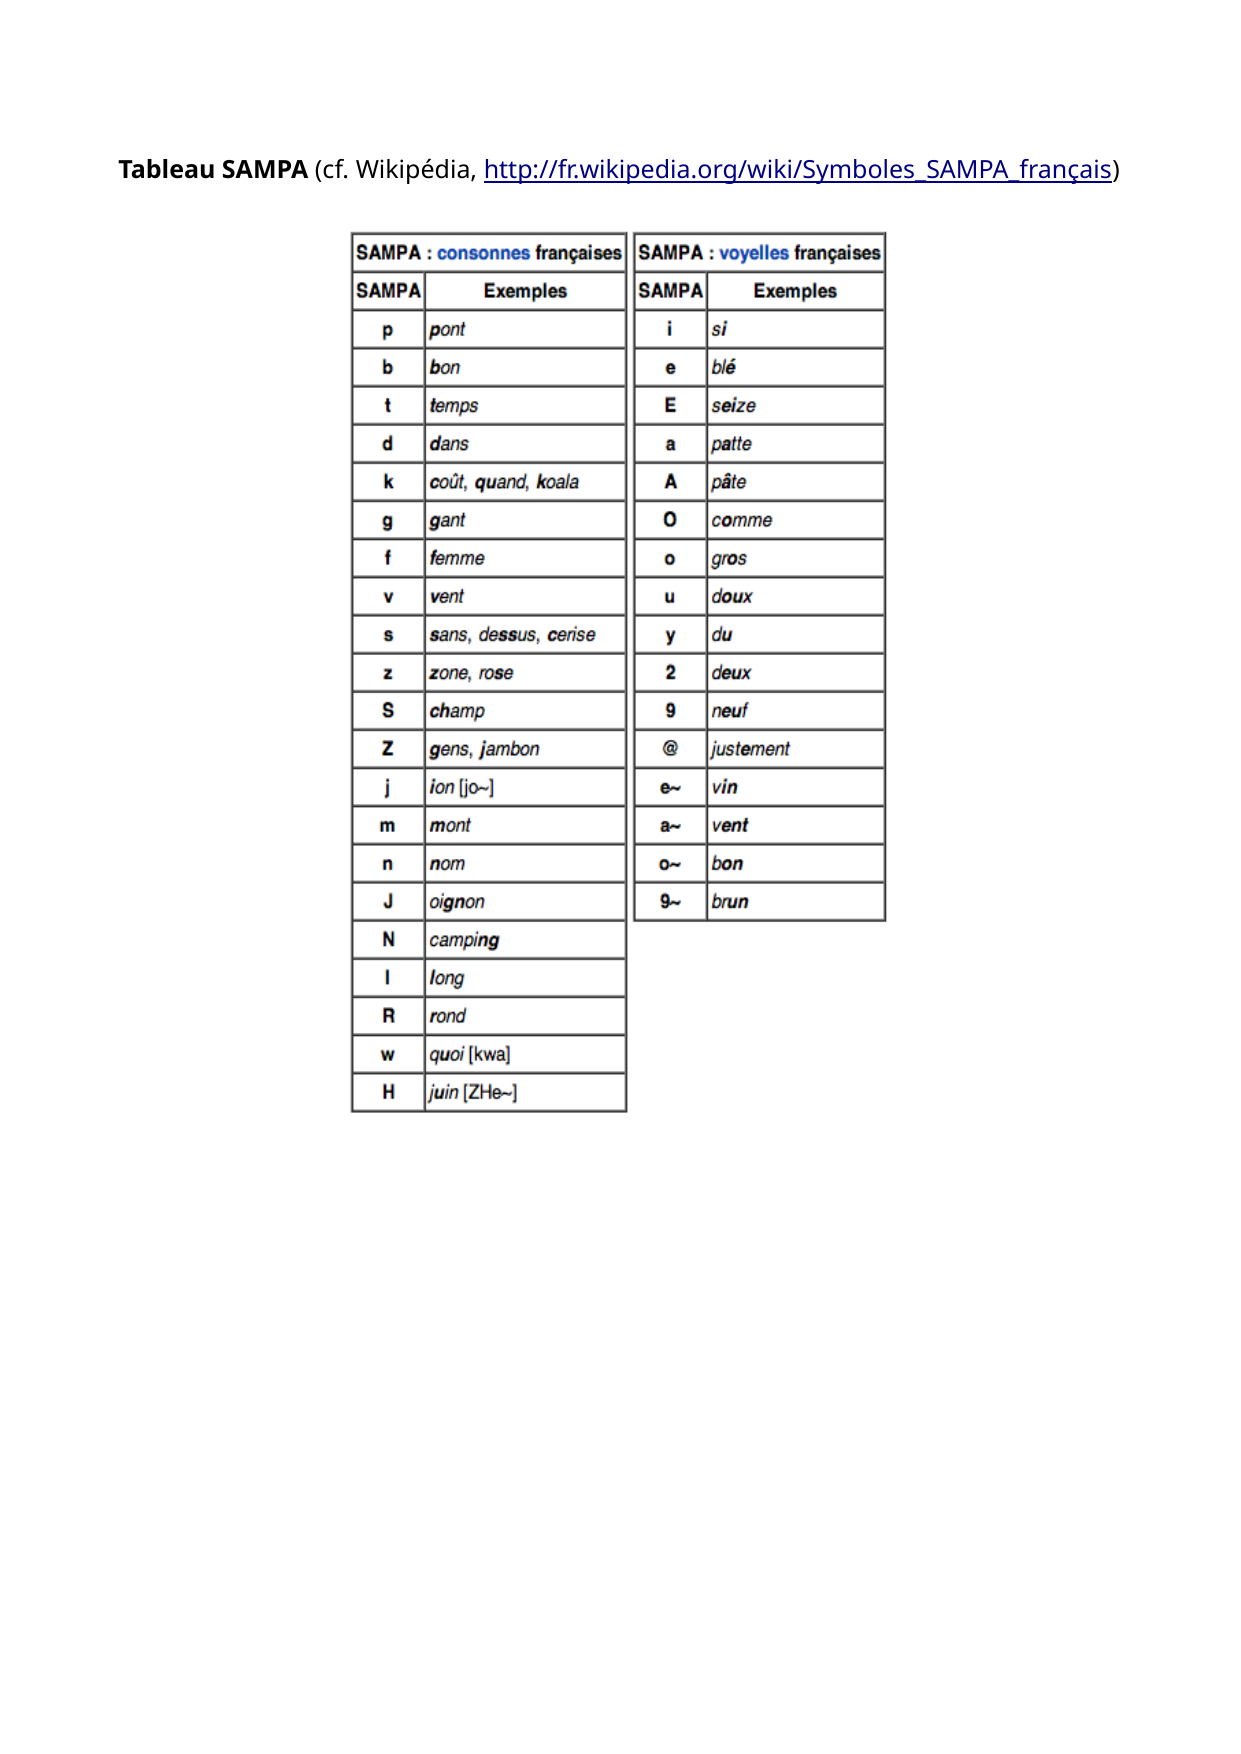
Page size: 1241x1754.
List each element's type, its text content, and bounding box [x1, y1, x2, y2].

picture [344, 220, 896, 1122]
text Tableau SAMPA (cf. Wikipédia, http://fr.wikipedia.org/wiki/Symboles_SAMPA_français) [118, 152, 1122, 186]
